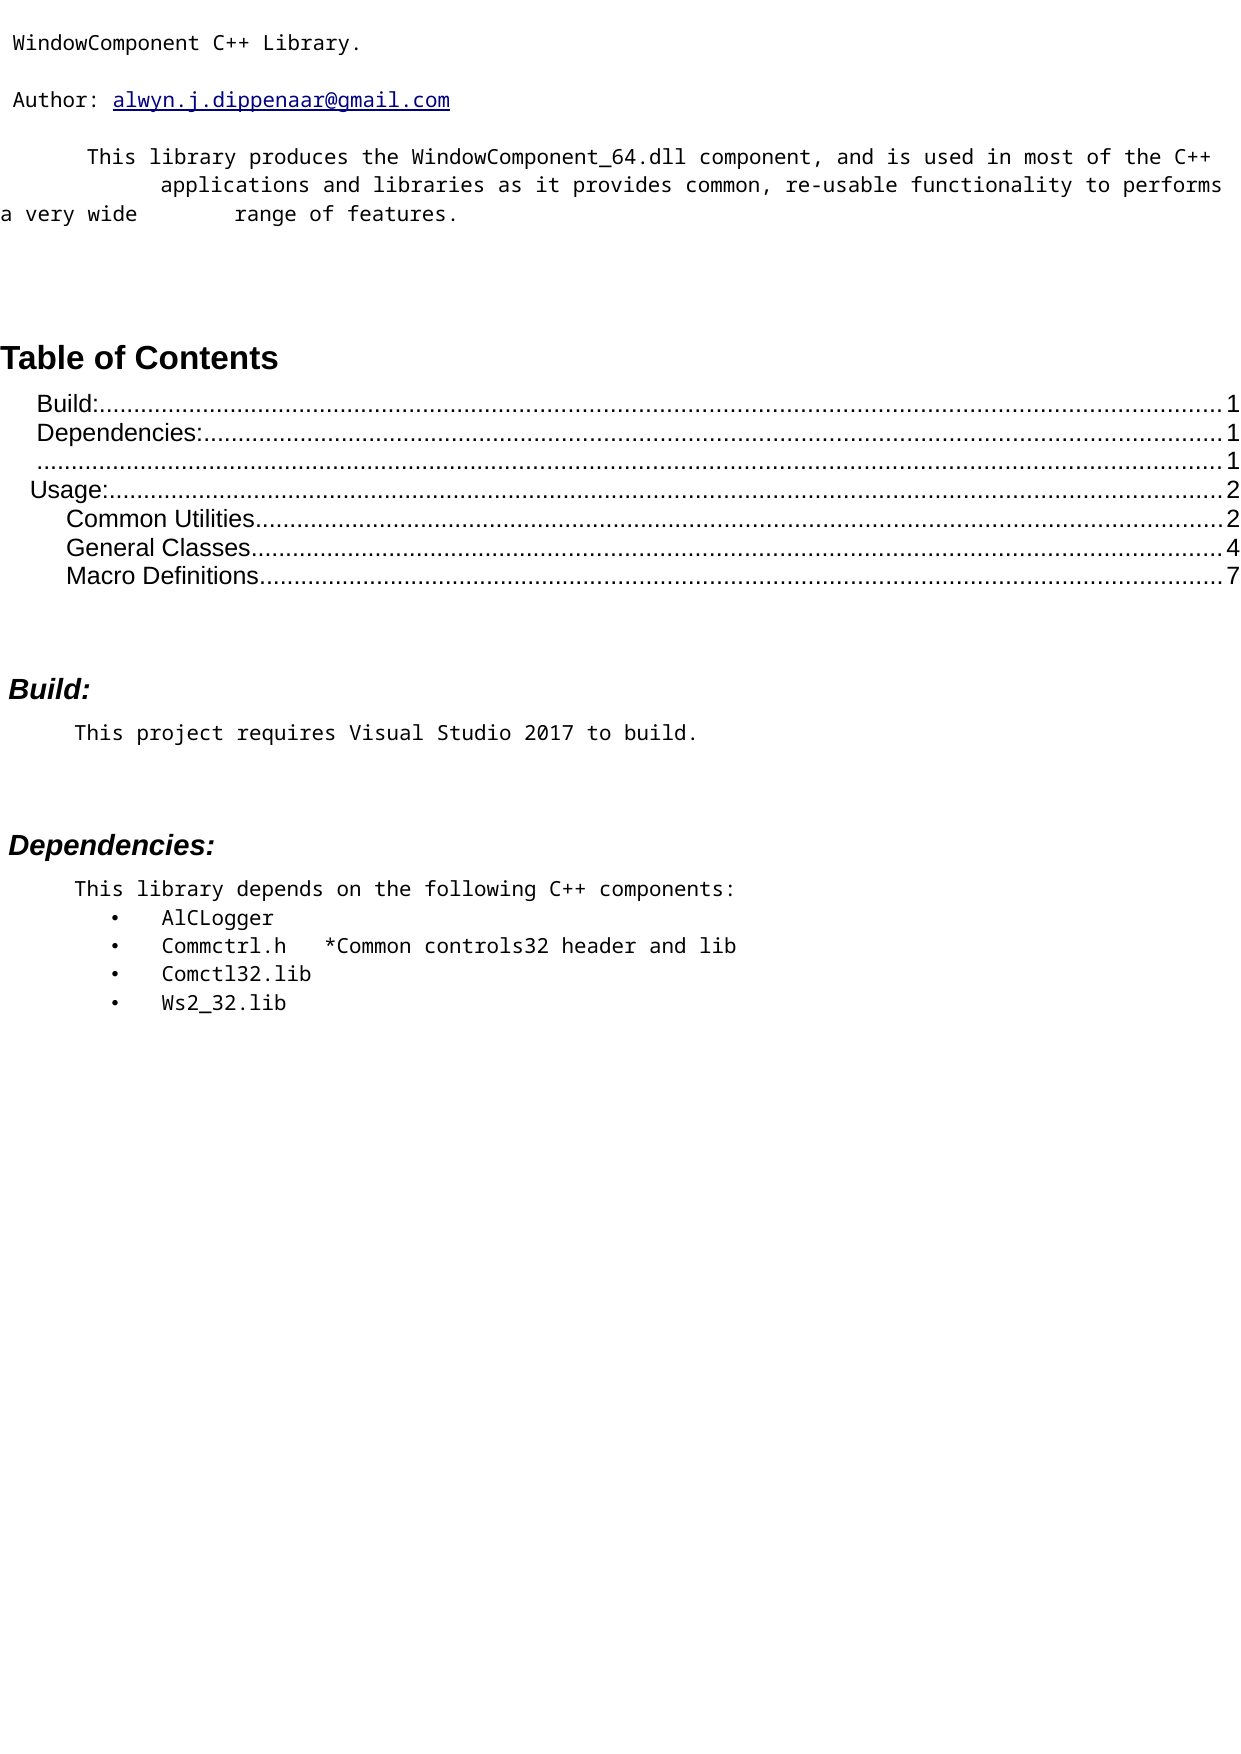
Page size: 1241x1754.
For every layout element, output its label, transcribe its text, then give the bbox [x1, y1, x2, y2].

subtitle Table of Contents [0, 338, 1240, 376]
text Build: 1 [29, 389, 1240, 417]
text 1 [29, 446, 1240, 475]
list Comctl32.lib [111, 959, 1240, 988]
text Macro Definitions 7 [59, 561, 1240, 590]
list AlCLogger [111, 903, 1240, 931]
text Dependencies: 1 [29, 417, 1240, 446]
subtitle Dependencies: [0, 828, 1240, 862]
text This project requires Visual Studio 2017 to build. [0, 718, 1240, 746]
text This library depends on the following C++ components: [0, 874, 1240, 903]
text Usage: 2 [29, 475, 1240, 504]
subtitle Build: [0, 672, 1240, 705]
list Commctrl.h *Common controls32 header and lib [111, 931, 1240, 959]
text WindowComponent C++ Library. [0, 28, 1240, 57]
text This library produces the WindowComponent_64.dll component, and is used in most of the C++ applications and libraries as it provides common, re-usable functionality to performs a very wide range of features. [0, 142, 1240, 227]
list Ws2_32.lib [111, 988, 1240, 1016]
text General Classes 4 [59, 532, 1240, 561]
text Author: alwyn.j.dippenaar@gmail.com [0, 85, 1240, 114]
text Common Utilities 2 [59, 504, 1240, 532]
